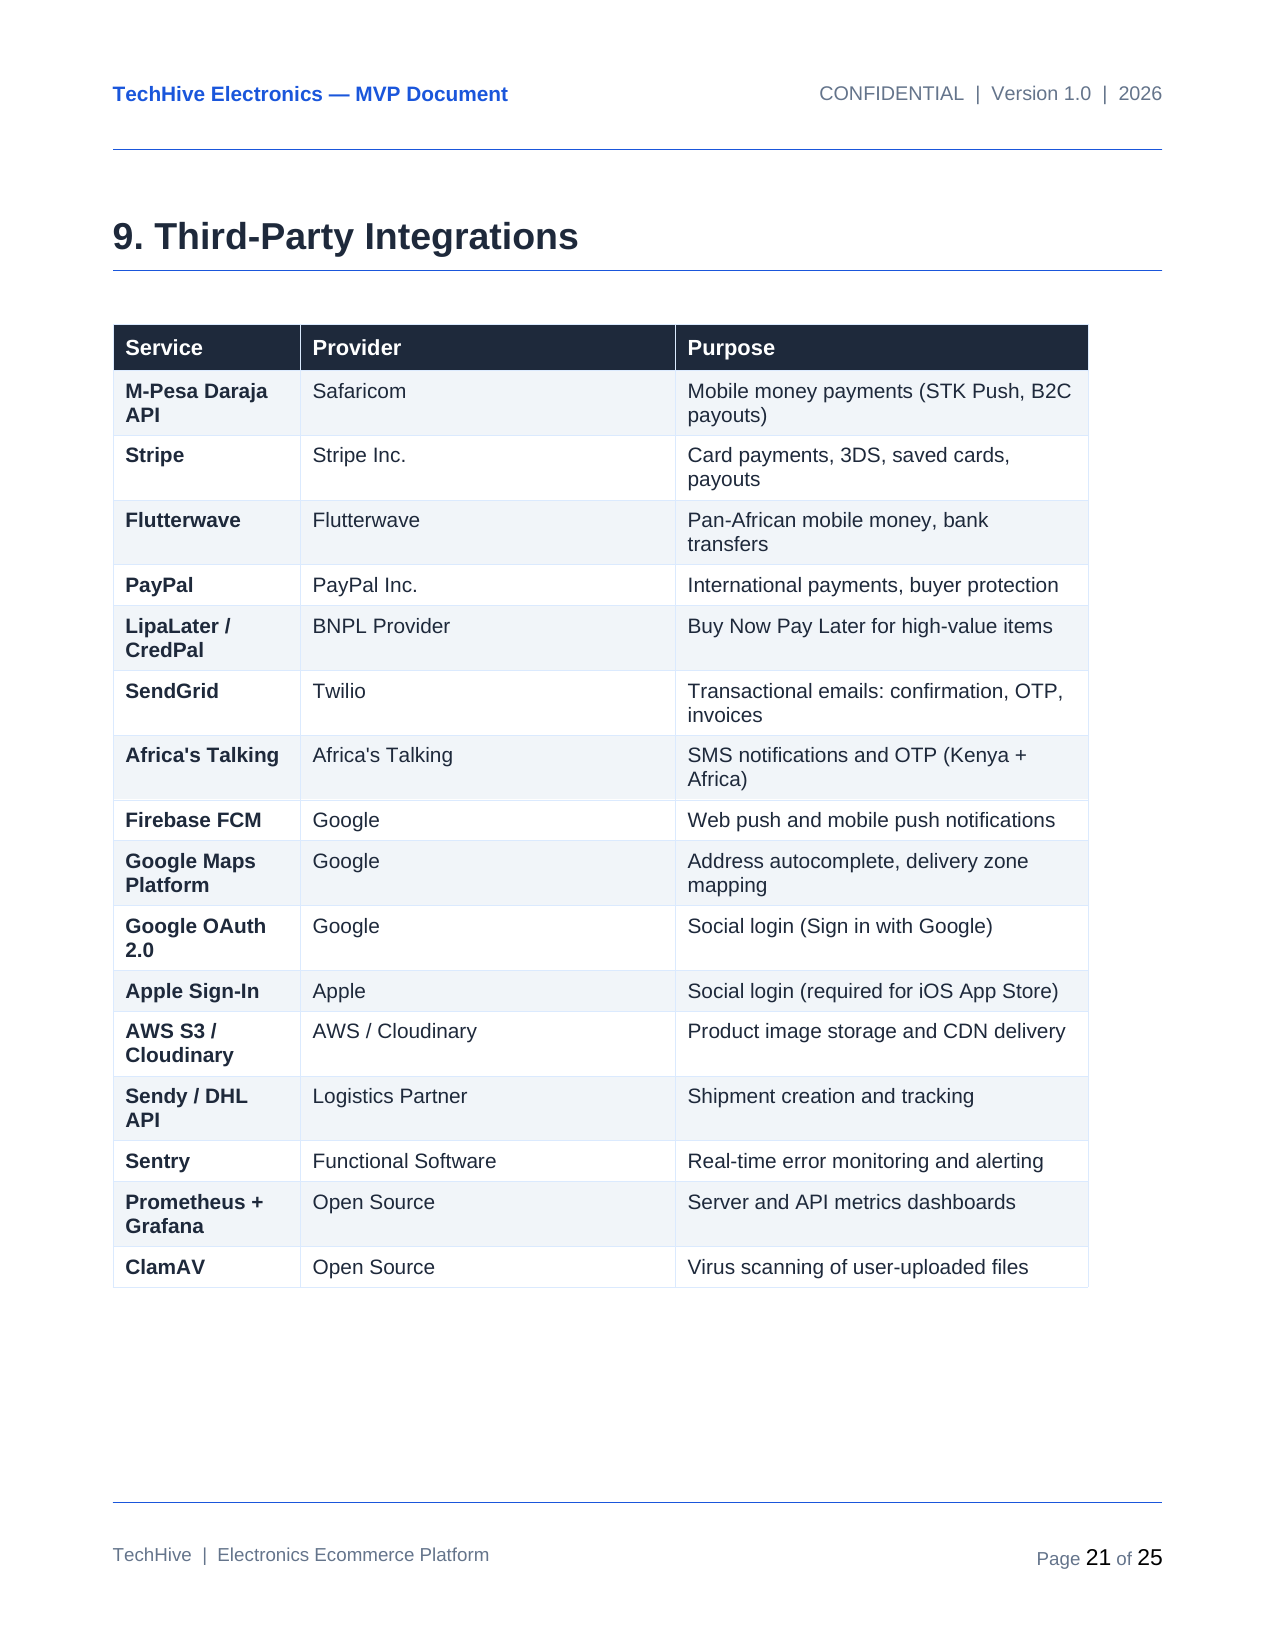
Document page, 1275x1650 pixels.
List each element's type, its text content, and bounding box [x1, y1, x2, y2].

table_cell Address autocomplete, delivery zone mapping [676, 841, 1088, 905]
table_cell Web push and mobile push notifications [676, 801, 1088, 840]
table_header Purpose [676, 325, 1088, 370]
table_cell Open Source [301, 1247, 675, 1287]
table_cell Apple Sign-In [114, 971, 300, 1011]
table_cell Stripe [114, 436, 300, 499]
table_cell Open Source [301, 1182, 675, 1246]
table_cell AWS S3 / Cloudinary [114, 1012, 300, 1076]
table_cell Transactional emails: confirmation, OTP, invoices [676, 671, 1088, 735]
table_cell Apple [301, 971, 675, 1011]
table_cell AWS / Cloudinary [301, 1012, 675, 1076]
table_cell Social login (Sign in with Google) [676, 906, 1088, 970]
table_cell LipaLater / CredPal [114, 606, 300, 670]
table_cell Google Maps Platform [114, 841, 300, 905]
table_cell Social login (required for iOS App Store) [676, 971, 1088, 1011]
table_cell Virus scanning of user-uploaded files [676, 1247, 1088, 1287]
table_cell Twilio [301, 671, 675, 735]
table_cell Google [301, 841, 675, 905]
table_cell BNPL Provider [301, 606, 675, 670]
table_cell Mobile money payments (STK Push, B2C payouts) [676, 371, 1088, 435]
table_header Service [114, 325, 300, 370]
table_cell Product image storage and CDN delivery [676, 1012, 1088, 1076]
table_cell Stripe Inc. [301, 436, 675, 499]
table_cell Sendy / DHL API [114, 1077, 300, 1140]
table_cell Firebase FCM [114, 801, 300, 840]
table_cell ClamAV [114, 1247, 300, 1287]
table_cell Server and API metrics dashboards [676, 1182, 1088, 1246]
table_cell Safaricom [301, 371, 675, 435]
table_cell Flutterwave [301, 501, 675, 564]
table_cell Flutterwave [114, 501, 300, 564]
table_cell Shipment creation and tracking [676, 1077, 1088, 1140]
table_cell Logistics Partner [301, 1077, 675, 1140]
table_cell Prometheus + Grafana [114, 1182, 300, 1246]
table_cell SendGrid [114, 671, 300, 735]
table_cell Pan-African mobile money, bank transfers [676, 501, 1088, 564]
subtitle 9. Third-Party Integrations [112, 214, 1162, 270]
table_cell Card payments, 3DS, saved cards, payouts [676, 436, 1088, 499]
table_cell Real-time error monitoring and alerting [676, 1141, 1088, 1181]
table_cell PayPal Inc. [301, 565, 675, 605]
table_cell Africa's Talking [114, 736, 300, 799]
table_header Provider [301, 325, 675, 370]
table_cell SMS notifications and OTP (Kenya + Africa) [676, 736, 1088, 799]
table_cell Google [301, 801, 675, 840]
table_cell International payments, buyer protection [676, 565, 1088, 605]
table_cell M-Pesa Daraja API [114, 371, 300, 435]
table_cell Google [301, 906, 675, 970]
table_cell Buy Now Pay Later for high-value items [676, 606, 1088, 670]
table_cell Google OAuth 2.0 [114, 906, 300, 970]
table_cell Sentry [114, 1141, 300, 1181]
table_cell Functional Software [301, 1141, 675, 1181]
table_cell Africa's Talking [301, 736, 675, 799]
table_cell PayPal [114, 565, 300, 605]
